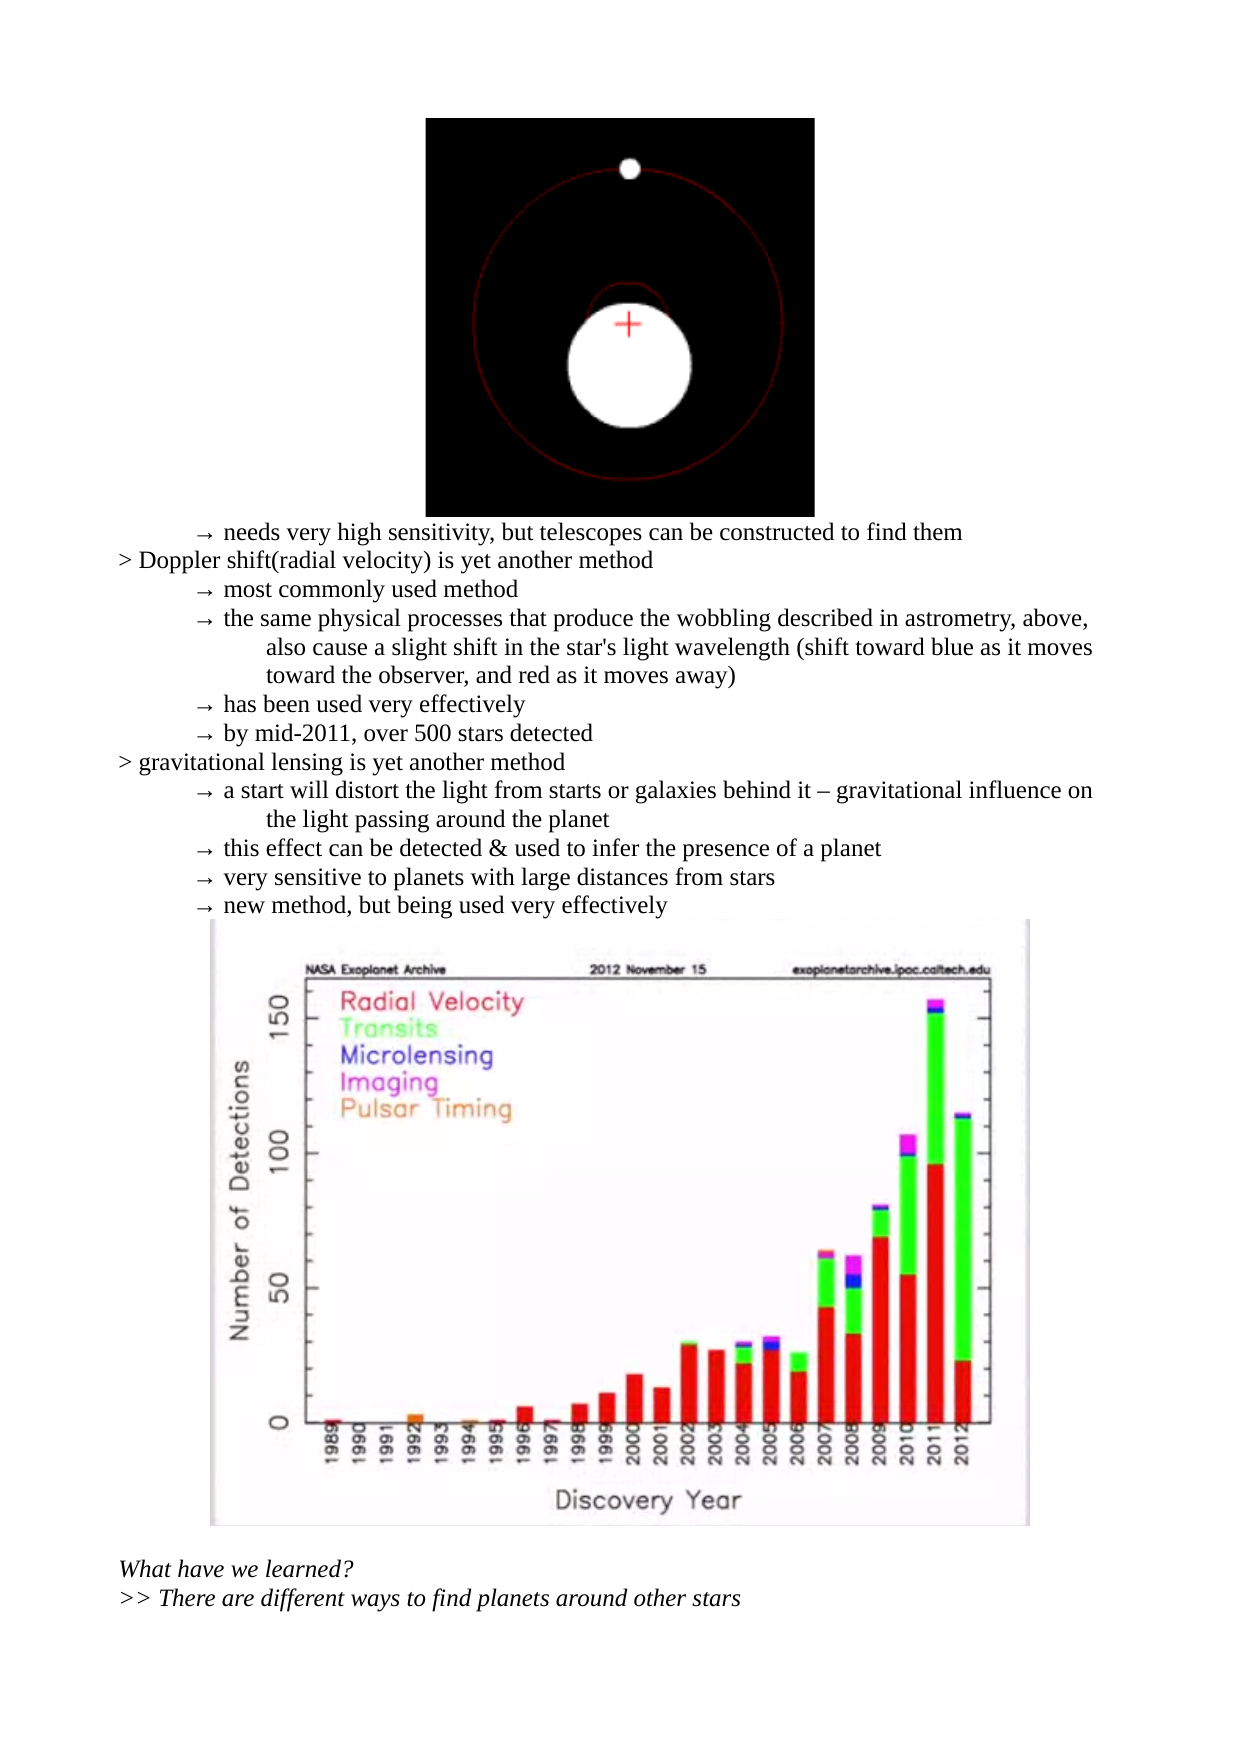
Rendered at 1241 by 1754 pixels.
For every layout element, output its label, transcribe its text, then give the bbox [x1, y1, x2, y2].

text → new method, but being used very effectively [118, 890, 1122, 919]
text > gravitational lensing is yet another method [118, 747, 1122, 775]
text >> There are different ways to find planets around other stars [118, 1583, 1122, 1612]
text → most commonly used method [118, 574, 1122, 603]
text → has been used very effectively [118, 689, 1122, 718]
text > Doppler shift(radial velocity) is yet another method [118, 545, 1122, 574]
text → by mid-2011, over 500 stars detected [118, 718, 1122, 747]
text → a start will distort the light from starts or galaxies behind it – gravitational influence on the light passing around the planet [118, 775, 1122, 833]
text → the same physical processes that produce the wobbling described in astrometry, above, also cause a slight shift in the star's light wavelength (shift toward blue as it moves toward the observer, and red as it moves away) [118, 603, 1122, 689]
text → this effect can be detected & used to infer the presence of a planet [118, 833, 1122, 862]
text → very sensitive to planets with large distances from stars [118, 862, 1122, 890]
text → needs very high sensitivity, but telescopes can be constructed to find them [118, 118, 1122, 545]
text What have we learned? [118, 1554, 1122, 1583]
